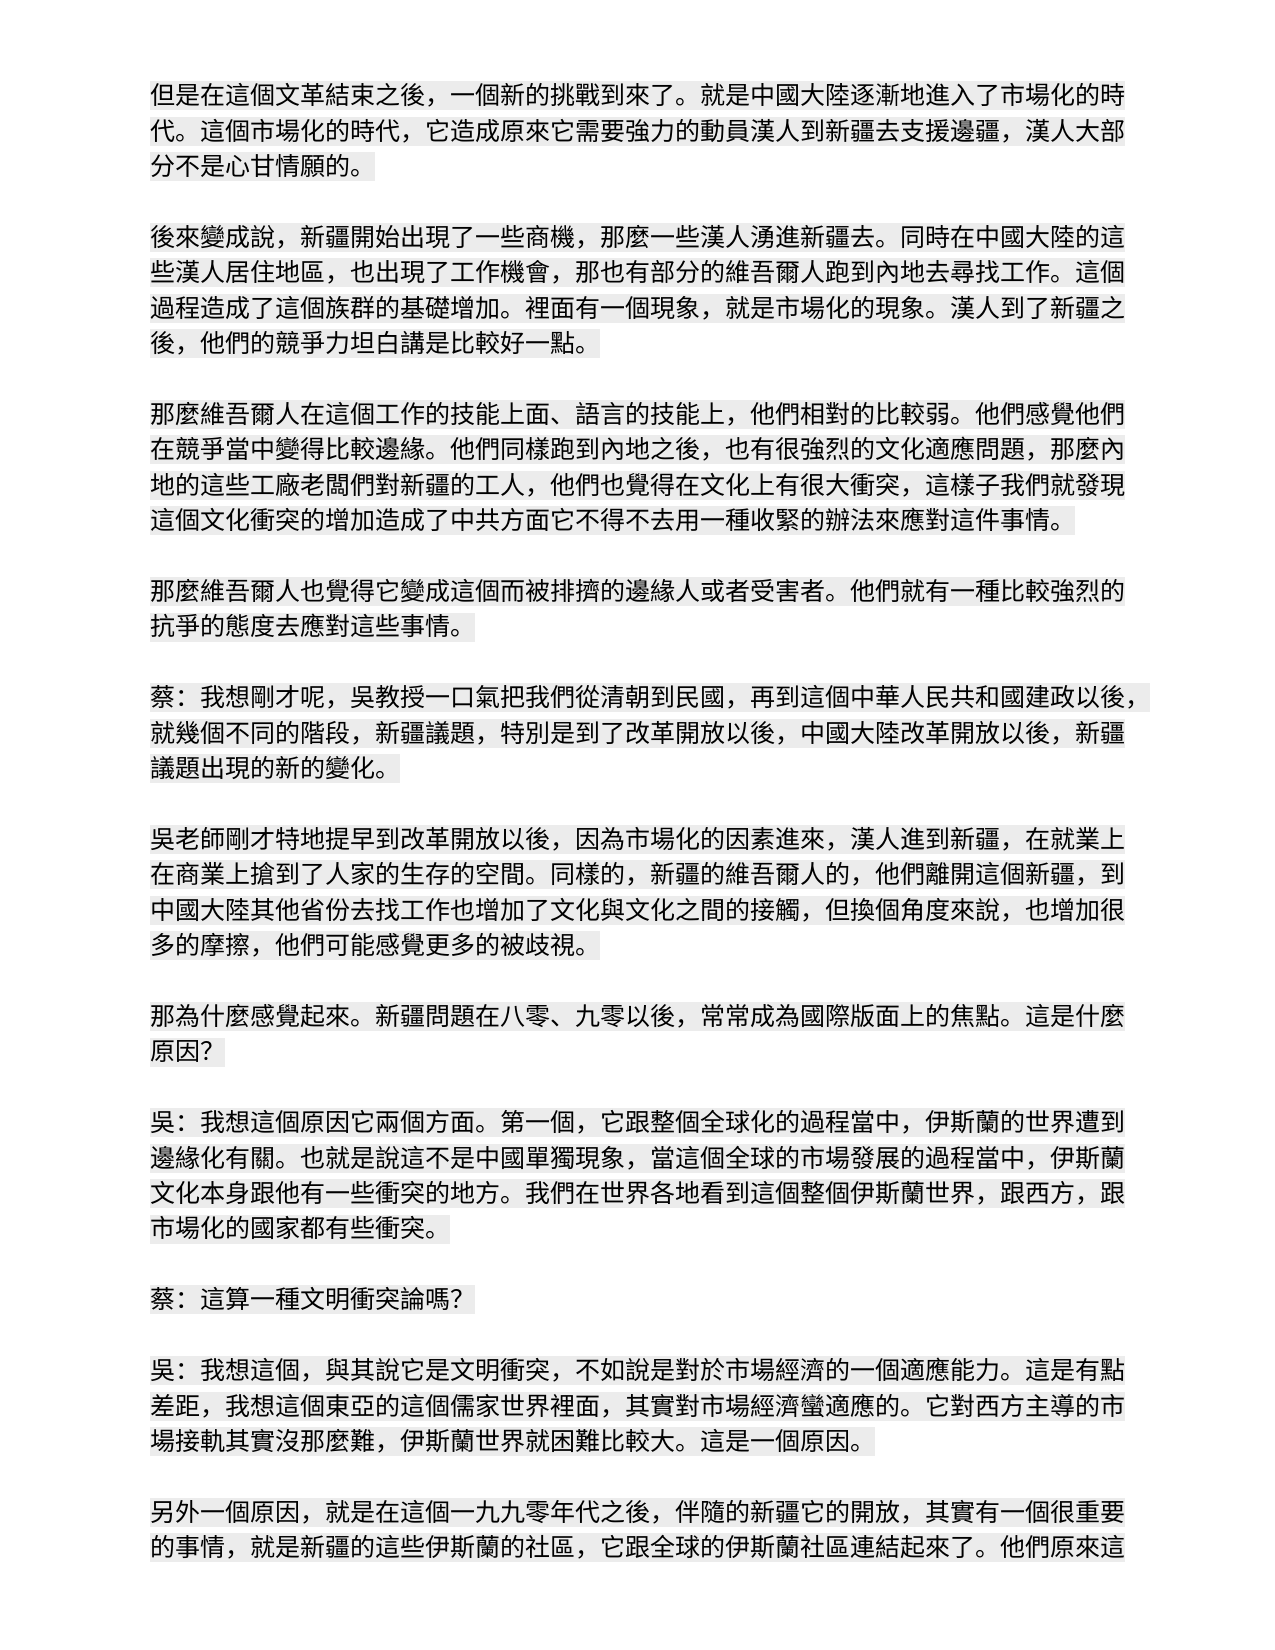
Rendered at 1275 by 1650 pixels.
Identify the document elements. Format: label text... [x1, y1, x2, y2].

text 刘旭先生好，關於您提到的新疆維吾爾族的問題，台灣有位長期研究中國近代邊疆少數民族議題的吳啟訥教授，以下是他對於中共的民族政策的評論，希望對您能有些幫助 ============================================== 吳啟訥談「中國三度發表白皮書 重申新疆領土問題」 逐字稿 《POP大國民》蔡詩萍 專訪 吳啟訥 時間：2019-08-19 文章來源： https://hackmd.io/@phoenixx/SklT4wrbL?type=view 蔡：歡迎大家回到大國民，而我是主持人蔡詩萍，今天五點到六點多，我們為各位帶來探討一個話題。 在今年的七月二十一號的時候呢。這個大陸國務院、中國國務院發表了一份非常特別的新疆若干歷史問題白皮書，為什麼會在這個七月間所發表這份白皮書？白皮書裡面的，它當然重申了新疆是中國領土不可分割的一部分，而非東突厥斯坦，然後再隔了了幾天之後，中國的大陸國防部發表白皮書所呢。其實又重提到包括台灣的藏獨，或者是藏獨、東突厥問題。我們想要對所有的朋友提供一個比較完整的、比較宏觀的角度來看待這個話題。中國的少數民族問題其實相當的嚴重，但他解決的方式，能不能夠有不同的思維。也許我們可以從第三者的角度，來拉高一些知識的程度，給大家做個參考。我們很高興的請到在國內研究這方面的專家都解釋。中央研究院近代史研究所副研究員吳啟訥。 吳老師也在台大歷史系有開一個關於中國族群議題的專題討論。我先請教您，您對這個中國的議題。特別是在新疆維吾爾族及相關議題鑽研多久？了 吳：大約有二十年了。 蔡：當時怎麽會對這問題有興趣。 吳：我自己一方面，有少數民族的背景，另外一方面，我覺得，整個在歷史方面涉及到一個中國的近代轉型這個議題。而在這當中，這個中國是現在這樣一個特殊的國家，不太像這個傳統國家，也不像是現代民族國家。這個背後跟中國現實當中他的一個文化上的多元性、族群的多元性是有關係的。所以我覺得這是一個很重要的議題，我們比較缺乏研究。 蔡：我也注意到說，當中國在講這個不管是新疆、西藏這些問題時候。它其實都會強調說，各民族都是中華民族的組成的一部分。它用了一個中華民族去涵括他的多元性。這個在理論上也好，或在歷史的依據上來說，中國大陸他們用了什麼、怎麼樣的一個原則、標準來涵括，這個涵括有用嗎？ 吳：您這個問題非常好。我自己感覺，其實中華民族這個論述它是在近代才出現的論述。更確切一點，它是二十世紀才出現的。也就是說在傳統的中國裡面，它有很多很多的不同的文化群體。但是這些人從來沒有被界定成為什麼民族、什麼民族，因為現代民族國家的建構，它在亞洲來說，就是從十九世紀末、二十世紀初才開始。那麼這樣子呢。如果說我們假設中華民族是一個從古到今都有的實體，這個就有點違背歷史。 我想，不僅是中華民族。在西方的所有的民族國家，它的民族也都是一個近代建構的結果。 蔡：民族國家的概念出來以後，民族主義的概念出來以後。所以呢？ 吳：所以我感覺這個對話體系，它就跟整個西方的對話體系中間出了一個問題。這個體系，我們如果放到整個的一個。我的一個感覺，在冷戰期間，整個世界形成的兩種知識體系，這兩種知識體系，就是各自用各自的話語去自說自話。那麼雙方之間不能夠對話。 蔡：哪兩種呢？ 吳：一個是西方它在看待這個蘇聯集團以及亞洲還有伊斯蘭世界的時候，他們通常是以自己習慣的，已經形成的民族國家、主權國家、民主政治這個這個體系的角度去看。它的知識基本也是文藝復興之後建立的這套知識體系。另外一套就是說，在這個蘇聯、東歐還有中國還有革命的話語體系裡面。這個革命話語體系裡面，先是把共產主義，全人類解放當作一個話語體系的核心，接下來又把這個民族主義，又轉向民族主義。那麼，他們傾向於把這個民族視為一個天然的實體。這樣子，兩個體系之間的對話就有很大的問題。 那麼我想這個現象就有點像是我們在台灣這種體會，我們會看到從中國大陸來的，不管是遊客直到這個官員、學者，他們對台灣的了解非常非常的有限。其實反過來也是一樣，我們其實多數的人對中國大陸的了解也是有限的。經常有非常非常多的誤解。西方對於蘇聯中國的了解也是也是類似。這種情形是說，雙方其實陷入了兩種知識體系、話語體系當中。 我想，要去這個促進他們的溝通，我們有必要重新回到冷戰以前或者要在這個冷戰跟後冷戰以後。創造一種第三個知識體系，跟第三個話語體系。 蔡：到目前為止第三個知識體系或第三話語體系有形成嗎？ 吳：我想這個是大家在努力當中。當然這個努力我想很困難。因為我們其實如果是講後冷戰。它出現的一個現象就是我們現在的資訊爆炸。這個資訊爆炸造成一個結果是，其實很多有關重大的議題、嚴肅的議題，它的門檻降低了。有很多政界的人、或者是學界當中，不是內行的人可以進來討論。大眾也可以進入到了這討論。討論過程當中，其實帶進來了很多的錯誤資訊，錯的這個見解，因為它是基於這個誤解而做判斷，那麼去判斷的，跟跟這個比較有知識基礎的判斷、有洞見的判斷混在一起，所以讓我們其實判斷卻變得很困難。這是很大挑戰，就是我們怎麼樣去讓一個說有說服力的、能夠公正、客觀和正在第三者角度的這個體系能夠立足，這是我們需要去做很大、很大的努力。 蔡：這次我們今天請來了這個吳教授來談這個話題很重要原因。因為我一直在想，每次我看到這個媒體報導這個關於中國大陸的新疆問題或者是西藏問題，當然會引起不同程度的反應。你如果是一個對中國的中共政權非常不爽的人，你很自然就會說，你看這是漢人的大漢人主義、沙文主義的迫害。可是如果說你是站在一個中國大陸角度來看，也許會認為說它情有可原，它的處理上面這麼多民族要怎麼樣來做一個局勢的掌控，或者是再加上所謂的帝國主義，在中間有沒有在那邊搞分裂，搞藏獨等等。 所以它的確為會牽扯到剛才吳老師所講的。你在這兩種態度之下，你很難去釐清他，可是我們今天請你來，就是非常希望，知道說這事情一定有一些脈絡。在脈絡當中我們會看到現在中國大陸處理的少數民族政策上面有沒有一些盲點。盲點有沒有可能有不同的做法。像我們看到這個英國過去處理北愛問題，或者是像加拿大在處理這個法屬殖民地遺留下來的老問題等等。就是說，西方國家裡面用西方國家的這種模式，有可能可以參考嗎？ 吳：我覺得西方國家的模式，至少在歐洲的模式，其實它的參考意義不算大。因為西方他們是這個整個的近代化的過程，他是透過建立民族國家的方式來做的。那這個過程當中，它伴隨的一個是內部，他們對於對於傳統的這種族群之間關係的處理，它是簡單的把它民族國家化。我認為你是公民，我把這個文化差異能夠，我就把這個文化差異盡力小消彌到最小。我太在意這個文化差異。另外一面呢，他們是西歐國家，面對殖民地的時候，他們是另外一套，對殖民地做了比較多的歧視。有很多歧視性的措施，包括這種經濟上面的、政治上面還有文化上面的歧視措施。 那麼後來這個做得比較成功的典範是這個加拿大、澳洲、紐西蘭這樣的國家，他們的多元文化主義，也就尊重各個族群，包括，尤其是尊重這個原住民的一個狀態下面，要去建設一種 多元文化並存，但是又有共同公民意識的狀態。 那麼這些國家做的應該說不是完美，但是相對比較成功。至於說美國呢？其實他們在這個種族議題上做得不算成功。我們通常會說美國是個種族的熔爐，現實當中美國種族衝突其實蠻大的，他們只能說是種族的拼盤。到現在為止。那麼就是說美國的很多政治的議題，他是因為種族之間的這種衝突張力造成的。我覺得美國，它來說，對於亞洲國家的參考意義也不大。 那麼對亞洲國家來說其實它有個差異，就是說其實亞洲國家多數的人他們都有共同的身份就是大家都是原住民。那麼這些人，他們其實相處的時間在兩千年以上了。互相相處的人，他們形成了一種相處的模式，這種相處模式在過去兩千年當中，它有一些相處的制度出現。這些制度是有參考價值。 蔡：我想我們越來越談到一個重點，就是說，如果西方的模式的確有它的侷限，那回到東方、回到自己的歷史傳統文化，有沒有可能找到答案呢？ 蔡：剛才吳老師也告訴我們從西方的或近代自由民族主義的角度來看，或民族國家角度來看待新疆問題的話，其實有點，因為包括美國在內自己的種族問題也不是處理得非常的好好，但是剛才吳老師有特別講到一點。在剛好在那一點上，我想要完整的討論。所以我停下來。再回到這一段開始。您特別提到說，因為在亞洲地區，東方國家大部分都有了，大部分都是隨著原住民、在地的住民嘛。那不同的種族之間實際上也相處了兩千多年，它自己其實也發展出了一些文化。 可以再詳細一點嗎？比如說，以新疆為例的話，那你所謂的兩千多年來，歷史發展出自己的一種處理問題的模式是什麼呢？ 吳：新疆這個概念，其實它是一個到了近古才出現的概念。在傳統時代的中國，模糊地把它稱作西域。這個地方並沒有形成一個統一的政治體，那麼有不同的政治體統治那邊。也許小型的政治體自治，這些自治因為他們有地緣的關係。他們跟中國的中原王朝之間是有一些接觸。有的時候，王朝大約在接近一半的時間對它實行名義上的統治。另外一半的時間，他大概跟中原王朝有非常密切的經濟、文化的來往，可是不管是直接統治的狀況，還是政治影響的這種狀況裡面。當地都維持了非常大的一種現實當中的自治，這種自治了就是它不僅是跟中原的農耕民族的接觸不是那麼直接的，在政治上面的跟中原王朝的接觸也不是太直接的。但是他並不去從政治上挑戰中原王朝的某種控制權。 這種情況下了，事實上，這個不管是中文的農耕的王朝、政治勢力，還是在新疆的這些綠洲的住民或是草原的住民，他們各自都發展出來的一種經濟上面相互來往，或者有依賴，政治上面建立一定的關係。但是又維持相當大的自主空間這樣的狀態。這種狀態沒有發生像後來建立所謂的主權國家、民族國家體系之後，大家一定要針對主權議題、族群議題來對衝的這樣一種狀態。就是說，這中間的一個所謂空間空隙，是非常重要的一件事情。 蔡：這個改變是近代以後才改變的嗎？ 吳：這個改變，其實這個很大程度上是因為西方的到來。西方到來之後，它基本上是開始壓縮傳統亞洲的這種族群的生態，以及政治生態。也就是說，傳統亞洲國家之間模糊的這種邊界，被迫的要釐清。基本上，我舉例子就是說，中國的邊界基本是被西方來劃定，不是中國自己要去劃定邊界。畫了邊界之後，西方人還要繼續往前推進。比較大的就是英國、俄國跟日本，他們繼續往前推進。這個過程當中，就使得中國傳統上面邊緣的地區變成了所謂的邊疆。這樣或者說，他成了國防前線。 那麼近代的中國從晚清開始到民國，到後來的中國大陸、中共，都想把它變成一個主權的、有效管轄範圍內的一員。這種情況下，它就要去對把當地的這種原來的間接的統治，變成直接的統治。變成直接統治之後，我要一個統治的工具，那麼我可能還要利用移民。這種情況下，族群的接觸也增加了。政治的壓力也增加。這樣子，這個原來不太存在的族群衝突，就變成很現實的議題。衝突的最終，張力也加大。 蔡：在這個中國大陸。這個不管是國務院發表新疆若干歷史問題白皮書，還是國防部最近發表的白皮書，他們都有提到一個東突厥斯坦。它特別強調說，新疆從來不是東突厥斯坦，所謂東突厥斯坦是一個什麼樣的概念，它的興起是多久了？ 吳：這個概念其實是在十九世紀才出現的概念。我想古代，新疆是沒有一個統一的地名。原因是，這裡並沒有建立過一個統一的政權，其實都是不同的勢力，接觸到它的某一部分。那麼在古代，中國的中原政權曾經模糊地把它稱作西域，可以勉強算一個。 後來乾隆皇帝在一八五七年他帶打敗準噶爾之後，他要炫耀他的這個武力，於是把它稱作是甘肅新疆，就是我甘肅新擴展的地方。這個名字才變成了。後來才改名，不要甘肅，只有新疆那個字。 這個字，嚴格講它當時是外來的名字，不是當地名字。那麼東突厥斯坦是不是當地名字，也不是。因為東突伊斯坦是俄國人，他們向這個烏拉爾山以東擴張的過程。它征服了中亞的那些講阿爾泰語系、突厥語族語言的傳統汗國。把那些小國征服了之後，他們把那些地區叫做西突厥斯坦，或者突厥斯坦。那麼在它東邊的帕米爾以東的這個新疆，他們就把它叫做 東突厥斯坦。他覺得這些人也是講突厥語族語言，所以這也是一個外來的名字。那麼沒有任何一個是就是當地，現在新疆這個範圍本地的人自稱的名字，因為並不存在。 蔡：所以現在的，假如說你剛特別提到的阿爾泰語系、突厥阿爾泰語這個區域，現在有不少是獨立的國家了嘛。 吳：是。 蔡：中亞有些國家是各自獨立的。如果是這樣子的話，那你覺得中國或者是說以前的包含民國在內，晚清到民國，再到中華人民共和國。這幾個階段，大致上這三個王朝到民國，再到共產的國家政權，他們對於新疆政策基本上都很像嗎？ 吳：其實它中間有很強的連續性，晚清的話，它是從這個新疆。有個特色就是，曾經在一八六零年，因為浩罕，今天烏茲別克的軍閥的入侵讓它建立了另外一個外來的政權。這個政權後來被左宗棠驅逐了之後。在一八八五年新疆就建立了行省，這就是近代中國，它要把邊疆從一個間接統治變成直接統治的開始。因為之前並不是行省。都是軍府。 一八八五年的建省，正好跟台灣是同一年。建省之後，清朝就是想第一個，我的政治上把當地跟內地變成同一個體制，就是原來的所謂的一國兩種制度。第二個文化上想要推動一致，所以在那裏推動儒學教育。不過這種進展並不是非常成功。所以到了一九一二年之後，新疆實質上面曾經一九一二到一九四九年期間，須由當地的地方的軍政勢力，主要漢人統治下面下面的一種實質獨立。中華民國不能夠實質管到它。那中華民國當然有軍隊進去，那是到了這個一九四四年以後，因為新疆當地的軍政勢力叫盛世才。他向中央輸誠，這樣子胡宗南的部隊才能夠進去。這些人進去，後來成為中華人民共和國統治新疆的基礎。因為中華人民共和國對新疆統治，很大程度上依靠漢人軍隊。這個胡宗南部隊留下來的十萬人，後來就全部被改編成新疆生產建設兵團，加上中共自己進軍的六萬人，十六萬人成為在新疆統治的政治基礎。 當然我不是說之前沒有漢人，漢人大概是除了漢唐很多人進去之外，比較大的是乾隆以後的移民。移民主要是甘肅人。 蔡：那中共建政以後，他們對於新疆的政策有階段性嗎？還是說從頭到尾都是一貫的措施？ 吳：它也有階段性。一開始中共基於它在革命時期他們還是有所謂民族平等的理想，所以它在一開始一九四九年接受新疆，一直到1957年的下半年。他們跟新疆當地住民有一段蜜月期。這個蜜月期就是說它在把新疆省體制逐漸改為民族區域自治體制，然後它要任命當地很多當地民族，主要是維吾爾出身的人來擔任各級幹部。當然它也在維吾爾人裡面來發展共產黨組織。由維吾爾人自己擔任共產黨員、各級領導。這段過程當中，共產黨自己也主張它要反對大漢族主義、漢人的沙文主義。這是蜜月期。 但是到了一九五七年，因為在中國大陸內部也發生反右。反右的地方版就是反對地方民族主義。這樣子從一九五七年的下半年，到文革前夕曾經是這段對少數族群的監控變得比較嚴。那時正好碰到這一段時間，有這個大躍進的失敗，導致新疆有六萬人越過邊界，跑到蘇聯那邊。那麼到了這個文革期間，實際上進入動盪的階段。不過，比較有趣的事就是文革期間新疆的族群關係並沒那麼緊繃，因為那個時候，革命的話語取代了民族的話語。所以那個時候有很多很多的派系，他們也發動武鬥，可是每一個派系當中都是既有漢人也有維吾爾、有哈薩克也有所謂的回，都是有的。 但是在這個文革結束之後，一個新的挑戰到來了。就是中國大陸逐漸地進入了市場化的時代。這個市場化的時代，它造成原來它需要強力的動員漢人到新疆去支援邊疆，漢人大部分不是心甘情願的。 後來變成說，新疆開始出現了一些商機，那麼一些漢人湧進新疆去。同時在中國大陸的這些漢人居住地區，也出現了工作機會，那也有部分的維吾爾人跑到內地去尋找工作。這個過程造成了這個族群的基礎增加。裡面有一個現象，就是市場化的現象。漢人到了新疆之後，他們的競爭力坦白講是比較好一點。 那麼維吾爾人在這個工作的技能上面、語言的技能上，他們相對的比較弱。他們感覺他們在競爭當中變得比較邊緣。他們同樣跑到內地之後，也有很強烈的文化適應問題，那麼內地的這些工廠老闆們對新疆的工人，他們也覺得在文化上有很大衝突，這樣子我們就發現這個文化衝突的增加造成了中共方面它不得不去用一種收緊的辦法來應對這件事情。 那麼維吾爾人也覺得它變成這個而被排擠的邊緣人或者受害者。他們就有一種比較強烈的抗爭的態度去應對這些事情。 蔡：我想剛才呢，吳教授一口氣把我們從清朝到民國，再到這個中華人民共和國建政以後，就幾個不同的階段，新疆議題，特別是到了改革開放以後，中國大陸改革開放以後，新疆議題出現的新的變化。 吳老師剛才特地提早到改革開放以後，因為市場化的因素進來，漢人進到新疆，在就業上在商業上搶到了人家的生存的空間。同樣的，新疆的維吾爾人的，他們離開這個新疆，到中國大陸其他省份去找工作也增加了文化與文化之間的接觸，但換個角度來說，也增加很多的摩擦，他們可能感覺更多的被歧視。 那為什麼感覺起來。新疆問題在八零、九零以後，常常成為國際版面上的焦點。這是什麼原因？ 吳：我想這個原因它兩個方面。第一個，它跟整個全球化的過程當中，伊斯蘭的世界遭到邊緣化有關。也就是說這不是中國單獨現象，當這個全球的市場發展的過程當中，伊斯蘭文化本身跟他有一些衝突的地方。我們在世界各地看到這個整個伊斯蘭世界，跟西方，跟市場化的國家都有些衝突。 蔡：這算一種文明衝突論嗎？ 吳：我想這個，與其說它是文明衝突，不如說是對於市場經濟的一個適應能力。這是有點差距，我想這個東亞的這個儒家世界裡面，其實對市場經濟蠻適應的。它對西方主導的市場接軌其實沒那麼難，伊斯蘭世界就困難比較大。這是一個原因。 另外一個原因，就是在這個一九九零年代之後，伴隨的新疆它的開放，其實有一個很重要的事情，就是新疆的這些伊斯蘭的社區，它跟全球的伊斯蘭社區連結起來了。他們原來這個去 朝聖是比較困難的一件事情。不僅是因為政治上面的限制，更主要是他沒有錢去。一九九零年代之後，這種連結變得非常比較密切。這種情形下讓新疆的這些維吾爾等等這種伊斯蘭民族，他們感覺到自己好像原來信的不是那麼正宗的伊斯蘭教。他們希望可以去追尋所謂正宗的伊斯蘭教。同時用這個來解決他們一個問題，就是在市場經濟下面他們覺得邊緣化，他們覺得跟漢人接觸的過程當中，漢人沒有精神信仰。他們覺得漢人在道德上比較墮落，他們自己也在連帶之下也去追求物質的享受。 這種情況下，他們找一個什麼樣的解決辦法？去用宗教去解決。那麼當宗教這種意識變的很強烈，尤其是在新疆恢復了很多、很多的清真寺，新疆可以說是全世界世界清真寺的密度最高的地方。 恢復了很多清真寺，然後同時又缺乏這個系統的宗教教育傳承的情況下，他們從這個沙烏地引進了一個比較極端的教派，叫做瓦哈比。這個瓦哈比教派呢，它主張去排斥異教徒，很激烈的排斥，也排斥伊斯蘭教當中比較溫和的派別。 這種情形下維吾爾跟漢人在宗教方面的衝突就比較強化。我想這種惡性的循環就開始了，所以我們在一九九零年代就看到新疆開始出現針對警察或軍人的，後來是針對跟中共密切合作的上層維吾爾人的襲擊事件，後來被稱作恐怖事件的情形。在一九九零年代中期後，就越來越多了。我們知道2009年就到了巔峰，七五事件。後來還有昆明車站的砍殺事件，這些事情都跟宗教在新疆的生態發生很大的變化有直接關係。 蔡：從一個學者的角度來看。當然新疆問題的變得複雜，有它的歷史的成因，一層層的累積，但是你剛剛講得很好，就也有一個全球化以後連帶的效應。說到這個伊斯蘭激進主義的某些影響。但是中國大陸本身的新疆政策，你覺得到目前為止來看的話，他們有在調整嗎？意思就是說，他難道不知道這個問題的越來越日益嚴重。日益嚴重的話，她勢必要再找出一些對策來。到底是更嚴格製造更大的緊張，還是應該在某些地方放。比如說，你剛有提到 回到這個冷戰以前那種稍微在歷史的脈絡，去找尋這種不同的民族、漢人跟維吾爾直接相處的某些模式，難道不能在裡面去重新發掘一些老祖宗的智慧嗎？ 吳：這是非常好的問題，我覺得其實這個去發掘傳統的智慧或者尋找新的辦法，都還是可以的。不過呢，這個目前為止，對於中共或者是維吾爾雙方來說，他們都等於是騎在一個很高的馬上有點下不來了。對於中共來說，他們已經比較喪失在他們革命時期1950年代，還帶有的一些理想主義的色彩，理想主義本身是有一些用處的。 他們現在基本上是這個物質主義的，他們完全從經濟的角度去看待問題。那麼他們覺得說，他們可以用經濟的方式解決維吾爾人所有的問題，當然維吾爾人希望自己的經濟發展，這毫無疑問，是他們非常重要的一個層面。這個可以解決一部分問題。 但是基本上，中共是一個唯物主義的政黨，他們對於宗教事務、文化事務相對陌生的。這種情況下，他們可能經常採取兩極的辦法去應對宗教，第一個就是我給你錢，我讓你建清真寺，我這樣對你很好了吧？它不知道這個清真寺是背後還有別的文化內容，尤其是宗教教育的內容。 第二種就說我清真寺已經幫你建了很多。你現在的宗教活動，已經超出了我們限定的範圍。那我怎辦，我去縮減你清真寺的數量。這裡就有動用強硬的手段，這種情況下，不管前面一個手段，還是後面的手段，它都比較違反宗教本身的規律。讓人覺得你不管是軟的手還是硬的一手，都是不了解狀況下面去發生的事情。 所以這種情況它可能沒辦法去緩解，不過你給錢，或者是去壓制。它沒辦法緩解緊張的情緒。如果說換一種辦法說，我去對這個文化本身多一些寬容，我可以有政治上面的一些措施，但是文化上去寬容。這個問題可以解決很多，所以我感覺有一個辦法說。 你提到，如果對傳統裡面，就是傳統的智慧知識，傳統的中央王朝跟各個邊緣地區不同文化群體之間相處，它會留一定空間。這個傳統智慧到今天為止還是重要的。 另外一個現代就說，我們看到這個1949之後中共在應對邊疆少數族群，它採取了一個政策叫做民族識別跟民族區域自治。民族識別就是說我把原來我不能確定是什麼族群的人我界定為一個民族，然後給他一定的政治權利。民族區域自治就是特別劃定的範圍，取消原來的省，變自治區。這在1950年代曾經是有一些用處，因為少數民族對自己的政治文化期望得到了一定的滿足。可是這個制度再延續下去，少數民族也有自己的不滿。他覺得我的民族本身應該有更多的政治權利，最多包括自決、獨立。 民族識別把族群識別成為政治的民族之後，它的邊界就變得非常清晰。這種邊界越來越清晰，原來可能沒有存在那麼多的衝突，那麼邊界清晰之後，大家的自我認同越來越強化。那麼衝突就越來越強烈。後來的辦法就是說，如果在這個體系之外建立一個超然的體系，就說這個體系重點要強調這個整個國家的公民，每個人在人格上都是平等的，同時我尊重它的文化，但是不能把這些文化當作是一個政治的標記。這種情況下，當然這個國家，我期待中國大陸他可以日漸法制化去強調個人的權利，這是一個正確的方向。這種情況下，原來的清晰的這種族群、民族的邊界就會變得淡化。 蔡：所以換句話說，這回到一個民主國家的一個重要的原則，就是公民嘛。公民的權利的平等，那使得在不同的族群之間，它都會在這個公民的概念下，其實取得一個平等的地位。可是，你這一回答剛好碰到一個中國大陸本身，現在的政治制度本身的問題。所以我想是剛好又碰到它的一個盲點。 現在因為新疆議題動輒就成為國際關注的焦點，當然，因為中國現在夠強啦，它的不管軍事還是在聯合國的常任理事國等等的，所以它也可以很強悍地來處理這個議題。 可是就學者的角度來看，我們總希望新疆的維吾爾族的朋友們，也能夠得到更大的空間。也希望說，漢人跟維吾爾人之間，也不要因為這樣政治的關係，而搞到最後大家怒目相視，那其實是一個國家內部很大的不安。你會有怎麼樣的建議呢？這問題有解嗎？ 吳：我樂觀地看，我覺得長遠而言應該還是有解。就說這個有解，不管是對中共來說還是維吾爾來說，還是國際社會來說，它需要做幾件事。 第一個就是在這個心態上面，要用寬容的心態。用一種同情的態度，去看待新疆的現象，不要把它看成是一個簡單的這個所謂，而不管是暴力的衝突，還是強力壓制。它背後有複雜背景，跟這個比如美國移民之間發生的那種衝突相比，要複雜非常非常多。我們有必要去深入了解它背後的這些背景，就是對各方都付出一種同情的態度。這種情形下，國際社會用寬鬆的態度去看，它不至於對當事的各方造成壓力。當事各方有時候它是表演給國際社會來看的，那麼他們可能把這個衝突加劇。 第二個，對於當事各方來說它也需要寬容，尤其是說對擁有權力的人來說，他（指中共）需要用一種比較寬容的、靈活的、有彈性的態度，他們曾經有過有這種彈性的情況下，得到一種正面回應的一種狀態。也就是說，他自己也不是完全沒有好的歷史經驗。 這種情形就是說大家也需要，而我想兩邊如果政策寬鬆，它有個基礎就是要互相去深入了解對方，如果說一直去檢舉堅持用傳統的話語，那這是傳統的政治話語理念，他經常是衝突性的，比如說，民族主義會帶來民族主義。如果這個對於中國主流官方的歷史研究，一直強調，新疆自古以來就是中國的一部分，那麼維吾爾自古以來就是中華民族的一部分，它其實是跟學理上面有一定差距。其實，你不如去講這個這個新疆加入中國，那麼維吾爾加入中華民族家庭，它是近代大家有了共同的歷史經驗之後造成的。這個共同的歷史經驗、共同的利益，這是很重要的一件事情。那麼這樣子，它跟實際更切合。 那麼同樣的，維吾爾民族主義跟一個中華民族主義和民族對抗之下產生的東西，他在很大程度上也是虛構的。比如說，他們也要追溯它的歷史成因有數千年來直到九千年。它曾經是新疆的政治方面的主人，這個也不是現實。那維吾爾形成的過程當中，事實上它的一方面是各種政治勢力互動的結果。另外一方面，它的整個族群的行程，也是一個近代的事情。而這個近代的心態其實跟中國有密切關係，當然跟蘇聯、跟英國人也有一些關係，這個中間的過程要釐清。 但是同時的現實政治裡面用一個概念，我們講到了國家的公民的概念來取代民族的感覺，它很可能會比較有效地來消弭族群之間的這種緊張狀態。 蔡：當然我們也知道，聊到這個公民的態度、公民的意識和公民的架子這一塊。當然也會牽扯整個國家的體制的問題。我想對中國來說，它怎麼樣提升自己在這個至少要符合這個現代的公民社會所認可的這些公民權益的保障，我覺得這對中國來說，他也是要學習的。也是一個應該學習的過程。但是無論如何，我們今天從一個知識的角度，學歷史的角度來給各位分析了新疆問題的變化，也給各位做一個很好的參考。 [150, 75, 1125, 1562]
